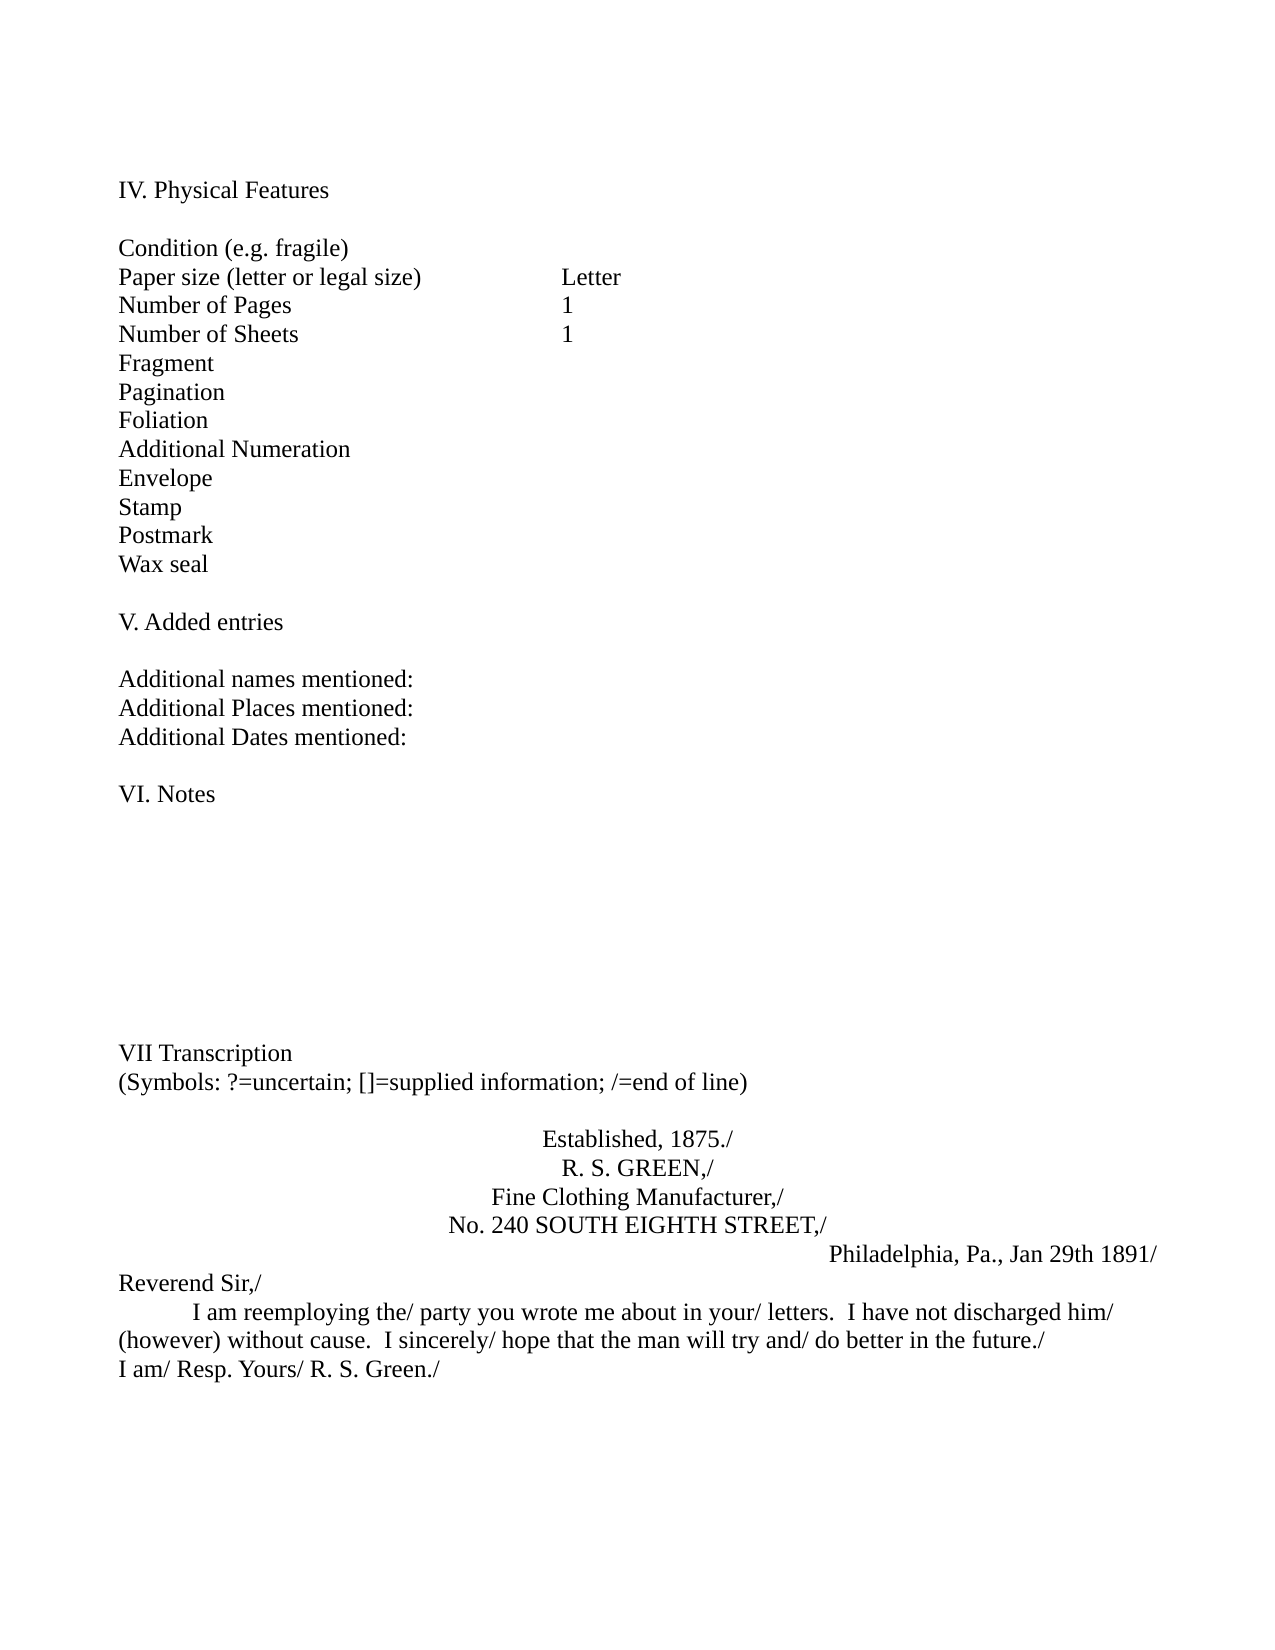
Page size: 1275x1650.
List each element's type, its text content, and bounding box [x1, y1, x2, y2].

text IV. Physical Features [118, 176, 1157, 204]
text R. S. GREEN,/ [118, 1153, 1157, 1182]
text V. Added entries [118, 607, 1157, 636]
text Envelope [118, 463, 1157, 492]
text Reverend Sir,/ [118, 1268, 1157, 1297]
text Foliation [118, 406, 1157, 434]
text Established, 1875./ [118, 1124, 1157, 1153]
text VI. Notes [118, 779, 1157, 808]
text I am reemploying the/ party you wrote me about in your/ letters. I have not discharged him/ (however) without cause. I sincerely/ hope that the man will try and/ do better in the future./ [118, 1297, 1157, 1354]
text Pagination [118, 377, 1157, 406]
text Fragment [118, 348, 1157, 377]
text VII Transcription [118, 1038, 1157, 1067]
text Number of Pages 1 [118, 291, 1157, 319]
text Fine Clothing Manufacturer,/ [118, 1182, 1157, 1211]
text Additional Dates mentioned: [118, 722, 1157, 751]
text Stamp [118, 492, 1157, 521]
text Additional names mentioned: [118, 664, 1157, 693]
text Philadelphia, Pa., Jan 29th 1891/ [118, 1239, 1157, 1268]
text Additional Numeration [118, 434, 1157, 463]
text Wax seal [118, 549, 1157, 578]
text I am/ Resp. Yours/ R. S. Green./ [118, 1354, 1157, 1383]
text Number of Sheets 1 [118, 319, 1157, 348]
text Postma rk [118, 521, 1157, 549]
text Additional Places mentioned: [118, 693, 1157, 722]
text Condition (e.g. fragile) [118, 233, 1157, 262]
text (Symbols: ?=uncertain; []=supplied information; /=end of line) [118, 1067, 1157, 1096]
text No. 240 SOUTH EIGHTH STREET,/ [118, 1211, 1157, 1239]
text Paper size (letter or legal size) Letter [118, 262, 1157, 291]
